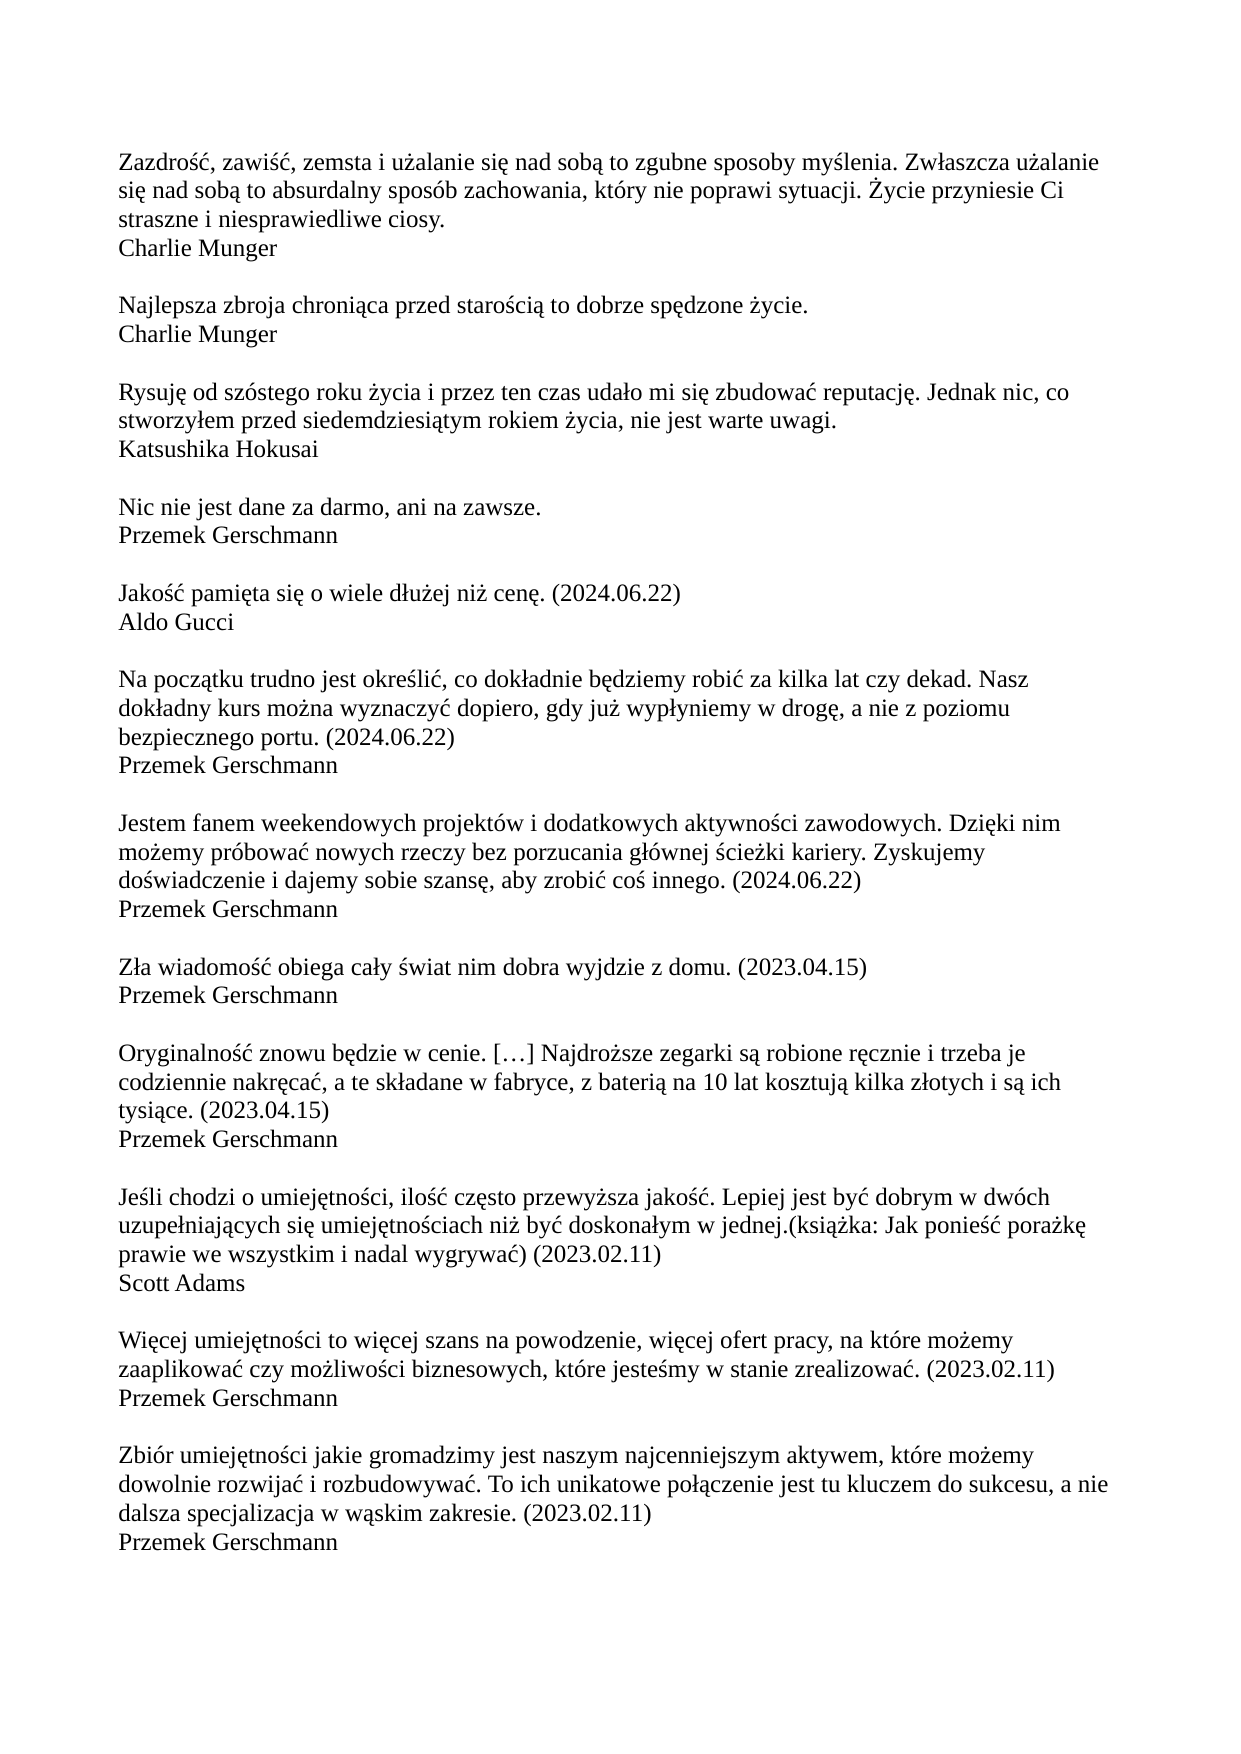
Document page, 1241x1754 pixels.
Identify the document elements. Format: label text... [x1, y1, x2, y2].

text Przemek Gerschmann [118, 521, 1122, 549]
text Rysuję od szóstego roku życia i przez ten czas udało mi się zbudować reputację. Jednak nic, co stworzyłem przed siedemdziesiątym rokiem życia, nie jest warte uwagi. [118, 377, 1122, 434]
text Przemek Gerschmann [118, 1383, 1122, 1412]
text Zbiór umiejętności jakie gromadzimy jest naszym najcenniejszym aktywem, które możemy dowolnie rozwijać i rozbudowywać. To ich unikatowe połączenie jest tu kluczem do sukcesu, a nie dalsza specjalizacja w wąskim zakresie. (2023.02.11) [118, 1441, 1122, 1527]
text Charlie Munger [118, 233, 1122, 262]
text Zazdrość, zawiść, zemsta i użalanie się nad sobą to zgubne sposoby myślenia. Zwłaszcza użalanie się nad sobą to absurdalny sposób zachowania, który nie poprawi sytuacji. Życie przyniesie Ci straszne i niesprawiedliwe ciosy. [118, 147, 1122, 233]
text Przemek Gerschmann [118, 751, 1122, 779]
text Jakość pamięta się o wiele dłużej niż cenę. (2024.06.22) [118, 578, 1122, 607]
text Zła wiadomość obiega cały świat nim dobra wyjdzie z domu. (2023.04.15) [118, 952, 1122, 981]
text Katsushika Hokusai [118, 434, 1122, 463]
text Przemek Gerschmann [118, 1527, 1122, 1556]
text Aldo Gucci [118, 607, 1122, 636]
text Oryginalność znowu będzie w cenie. […] Najdroższe zegarki są robione ręcznie i trzeba je codziennie nakręcać, a te składane w fabryce, z baterią na 10 lat kosztują kilka złotych i są ich tysiące. (2023.04.15) [118, 1038, 1122, 1124]
text Więcej umiejętności to więcej szans na powodzenie, więcej ofert pracy, na które możemy zaaplikować czy możliwości biznesowych, które jesteśmy w stanie zrealizować. (2023.02.11) [118, 1326, 1122, 1383]
text Najlepsza zbroja chroniąca przed starością to dobrze spędzone życie. [118, 291, 1122, 319]
text Przemek Gerschmann [118, 981, 1122, 1009]
text Scott Adams [118, 1268, 1122, 1297]
text Przemek Gerschmann [118, 894, 1122, 923]
text Jestem fanem weekendowych projektów i dodatkowych aktywności zawodowych. Dzięki nim możemy próbować nowych rzeczy bez porzucania głównej ścieżki kariery. Zyskujemy doświadczenie i dajemy sobie szansę, aby zrobić coś innego. (2024.06.22) [118, 808, 1122, 894]
text Charlie Munger [118, 319, 1122, 348]
text Na początku trudno jest określić, co dokładnie będziemy robić za kilka lat czy dekad. Nasz dokładny kurs można wyznaczyć dopiero, gdy już wypłyniemy w drogę, a nie z poziomu bezpiecznego portu. (2024.06.22) [118, 664, 1122, 751]
text Przemek Gerschmann [118, 1124, 1122, 1153]
text Nic nie jest dane za darmo, ani na zawsze. [118, 492, 1122, 521]
text Jeśli chodzi o umiejętności, ilość często przewyższa jakość. Lepiej jest być dobrym w dwóch uzupełniających się umiejętnościach niż być doskonałym w jednej.(książka: Jak ponieść porażkę prawie we wszystkim i nadal wygrywać) (2023.02.11) [118, 1182, 1122, 1268]
